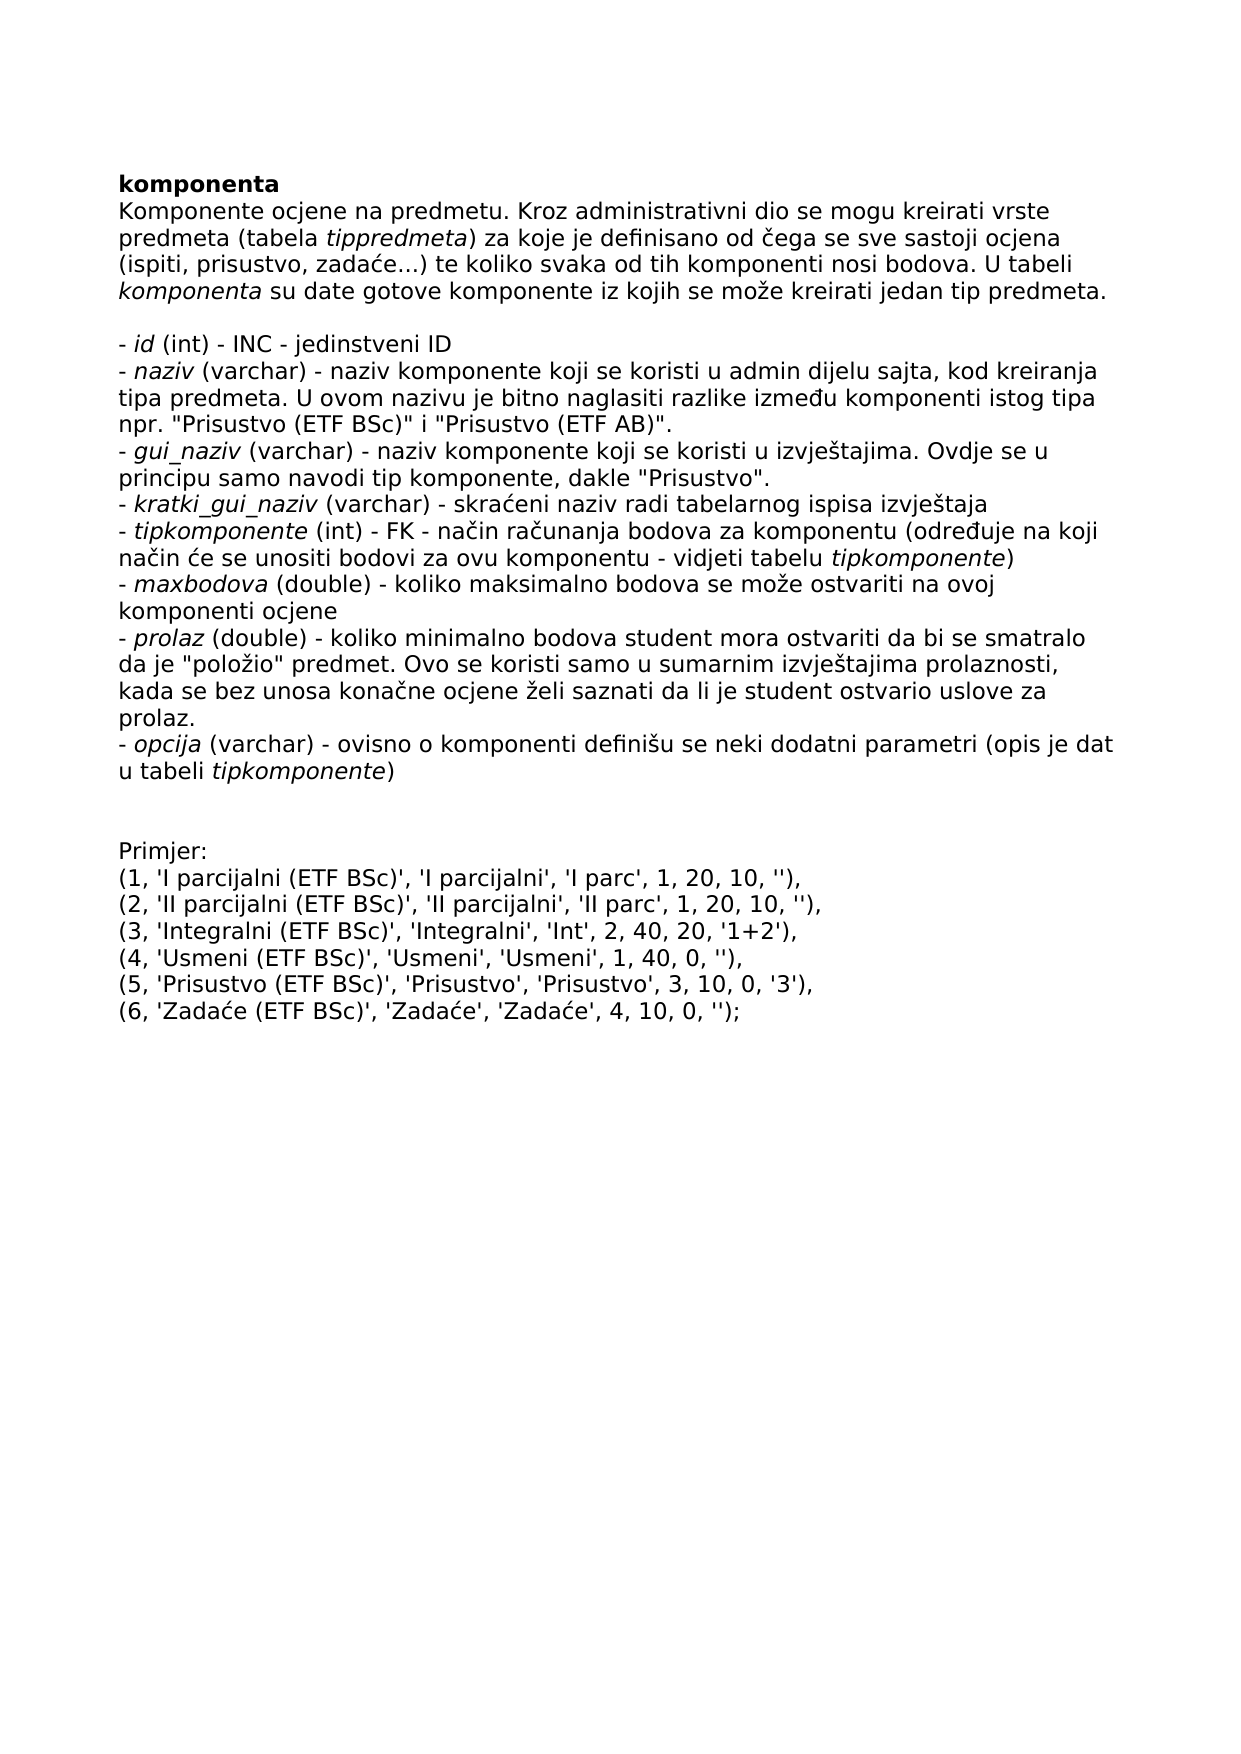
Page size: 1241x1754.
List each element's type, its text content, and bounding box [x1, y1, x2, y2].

text (5, 'Prisustvo (ETF BSc)', 'Prisustvo', 'Prisustvo', 3, 10, 0, '3'), [118, 971, 1122, 998]
text Komponente ocjene na predmetu. Kroz administrativni dio se mogu kreirati vrste predmeta (tabela tippredmeta) za koje je definisano od čega se sve sastoji ocjena (ispiti, prisustvo, zadaće...) te koliko svaka od tih komponenti nosi bodova. U tabeli komponenta su date gotove komponente iz kojih se može kreirati jedan tip predmeta. [118, 198, 1122, 305]
text Primjer: [118, 838, 1122, 865]
text (2, 'II parcijalni (ETF BSc)', 'II parcijalni', 'II parc', 1, 20, 10, ''), [118, 891, 1122, 918]
text - gui_naziv (varchar) - naziv komponente koji se koristi u izvještajima. Ovdje se u principu samo navodi tip komponente, dakle "Prisustvo". [118, 438, 1122, 491]
text komponenta [118, 171, 1122, 198]
text (1, 'I parcijalni (ETF BSc)', 'I parcijalni', 'I parc', 1, 20, 10, ''), [118, 865, 1122, 891]
text - naziv (varchar) - naziv komponente koji se koristi u admin dijelu sajta, kod kreiranja tipa predmeta. U ovom nazivu je bitno naglasiti razlike između komponenti istog tipa npr. "Prisustvo (ETF BSc)" i "Prisustvo (ETF AB)". [118, 358, 1122, 438]
text - id (int) - INC - jedinstveni ID [118, 331, 1122, 358]
text - kratki_gui_naziv (varchar) - skraćeni naziv radi tabelarnog ispisa izvještaja [118, 491, 1122, 518]
text (4, 'Usmeni (ETF BSc)', 'Usmeni', 'Usmeni', 1, 40, 0, ''), [118, 945, 1122, 971]
text - tipkomponente (int) - FK - način računanja bodova za komponentu (određuje na koji način će se unositi bodovi za ovu komponentu - vidjeti tabelu tipkomponente) [118, 518, 1122, 571]
text (3, 'Integralni (ETF BSc)', 'Integralni', 'Int', 2, 40, 20, '1+2'), [118, 918, 1122, 945]
text - prolaz (double) - koliko minimalno bodova student mora ostvariti da bi se smatralo da je "položio" predmet. Ovo se koristi samo u sumarnim izvještajima prolaznosti, kada se bez unosa konačne ocjene želi saznati da li je student ostvario uslove za prolaz. [118, 625, 1122, 731]
text - maxbodova (double) - koliko maksimalno bodova se može ostvariti na ovoj komponenti ocjene [118, 571, 1122, 625]
text - opcija (varchar) - ovisno o komponenti definišu se neki dodatni parametri (opis je dat u tabeli tipkomponente) [118, 731, 1122, 785]
text (6, 'Zadaće (ETF BSc)', 'Zadaće', 'Zadaće', 4, 10, 0, ''); [118, 998, 1122, 1025]
